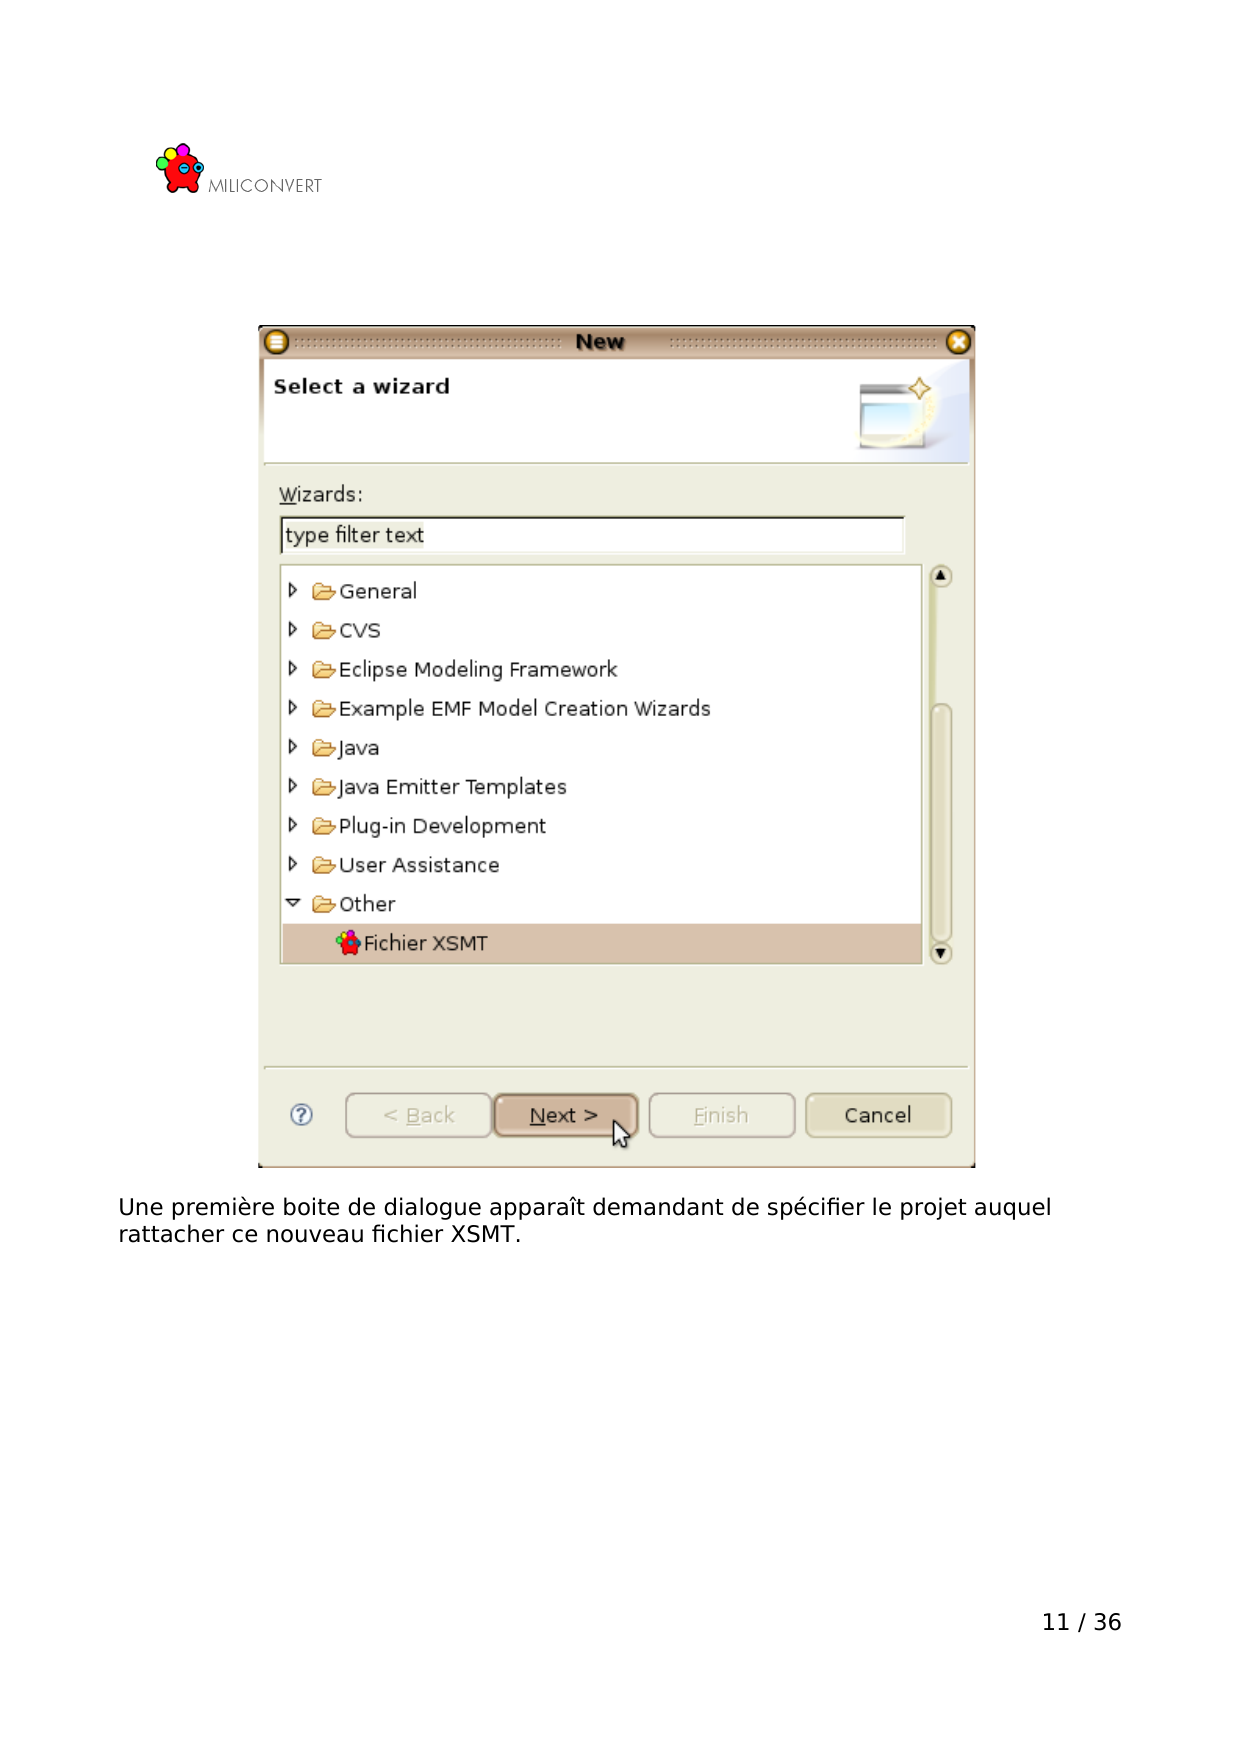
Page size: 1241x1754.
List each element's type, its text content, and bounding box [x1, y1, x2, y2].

picture [258, 325, 976, 1168]
picture [132, 119, 354, 225]
text Une première boite de dialogue apparaît demandant de spécifier le projet auquel rattacher ce nouveau fichier XSMT. [118, 1194, 1122, 1248]
